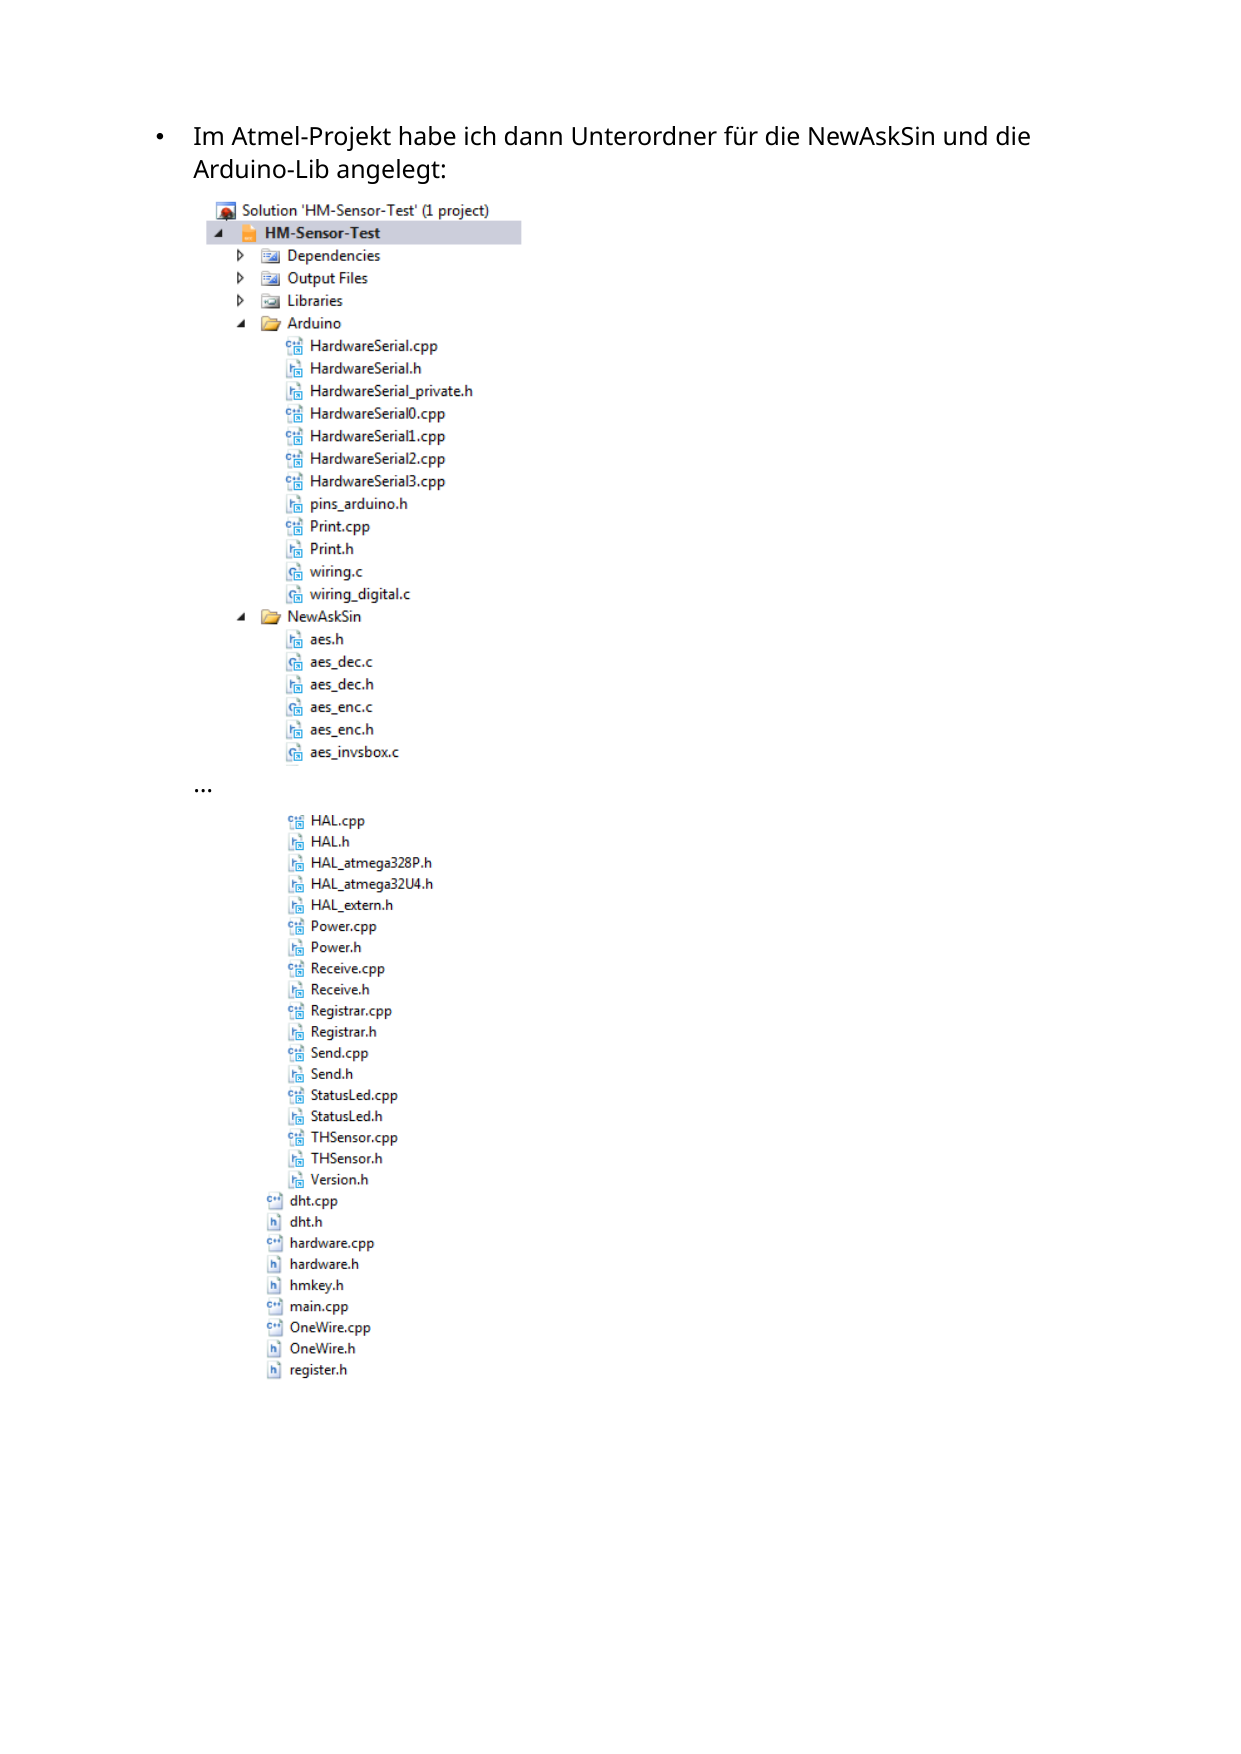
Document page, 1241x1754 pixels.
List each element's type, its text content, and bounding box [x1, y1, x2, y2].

picture [206, 198, 522, 766]
picture [245, 815, 491, 1384]
list Im Atmel-Projekt habe ich dann Unterordner für die NewAskSin und die Arduino-Lib angelegt: … [156, 118, 1122, 1418]
